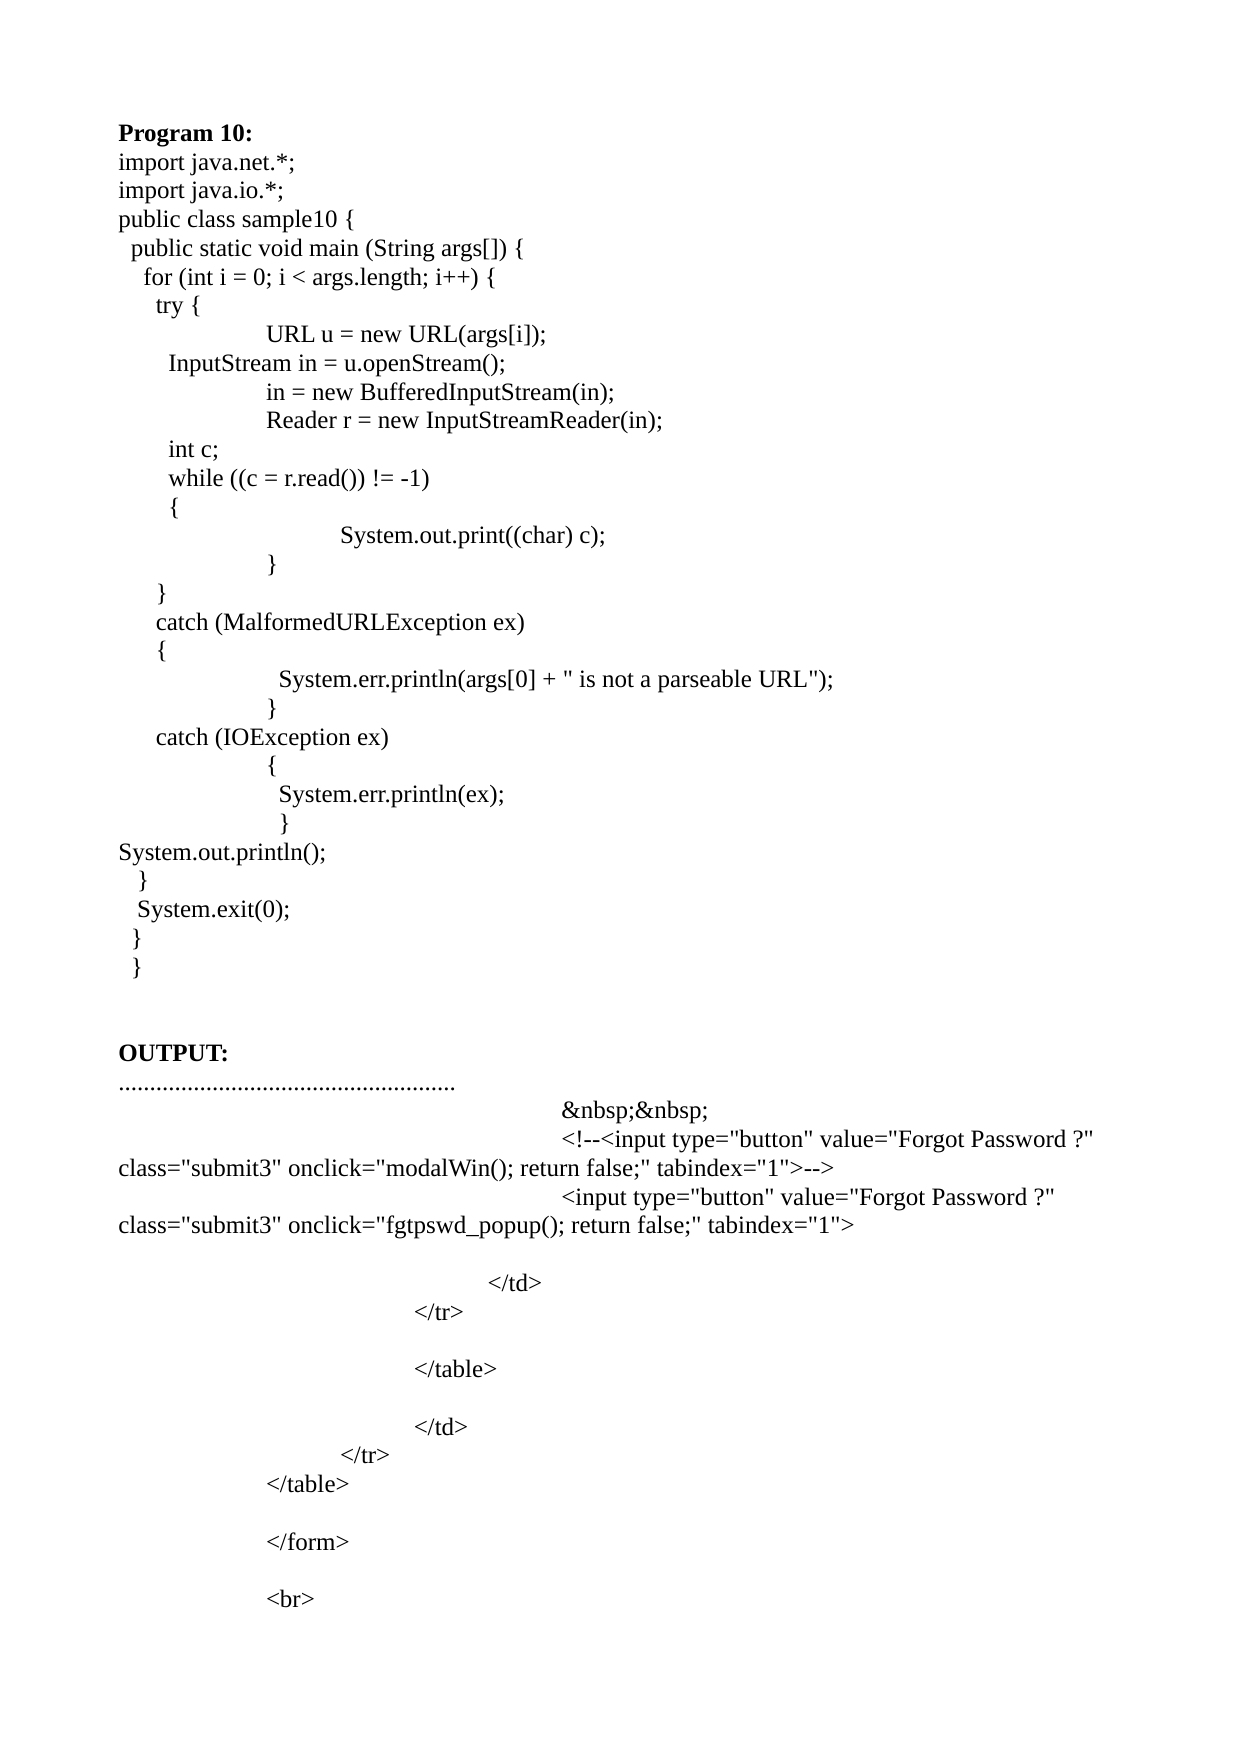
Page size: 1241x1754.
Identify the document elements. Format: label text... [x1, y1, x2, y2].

text { [118, 751, 1122, 779]
text { [118, 636, 1122, 664]
text } [118, 578, 1122, 607]
text public static void main (String args[]) { [118, 233, 1122, 262]
text System.err.println(ex); [118, 779, 1122, 808]
text ...................................................... [118, 1067, 1122, 1096]
text for (int i = 0; i < args.length; i++) { [118, 262, 1122, 291]
text } [118, 866, 1122, 894]
text URL u = new URL(args[i]); [118, 319, 1122, 348]
text System.out.print((char) c); [118, 521, 1122, 549]
text System.exit(0); [118, 894, 1122, 923]
text InputStream in = u.openStream(); [118, 348, 1122, 377]
text </tr> [118, 1297, 1122, 1326]
text </table> [118, 1354, 1122, 1383]
text catch (MalformedURLException ex) [118, 607, 1122, 636]
text public class sample10 { [118, 204, 1122, 233]
text int c; [118, 434, 1122, 463]
text Program 10: [118, 118, 1122, 147]
text } [118, 923, 1122, 952]
text </tr> [118, 1441, 1122, 1469]
text OUTPUT: [118, 1038, 1122, 1067]
text import java.net.*; [118, 147, 1122, 176]
text } [118, 808, 1122, 837]
text try { [118, 291, 1122, 319]
text import java.io.*; [118, 176, 1122, 204]
text <!--<input type="button" value="Forgot Password ?" class="submit3" onclick="modalWin(); return false;" tabindex="1">--> [118, 1124, 1122, 1182]
text { [118, 492, 1122, 521]
text </td> [118, 1268, 1122, 1297]
text </form> [118, 1527, 1122, 1556]
text } [118, 693, 1122, 722]
text Reader r = new InputStreamReader(in); [118, 406, 1122, 434]
text &nbsp;&nbsp; [118, 1096, 1122, 1124]
text <input type="button" value="Forgot Password ?" class="submit3" onclick="fgtpswd_popup(); return false;" tabindex="1"> [118, 1182, 1122, 1239]
text } [118, 952, 1122, 981]
text while ((c = r.read()) != -1) [118, 463, 1122, 492]
text <br> [118, 1584, 1122, 1613]
text in = new BufferedInputStream(in); [118, 377, 1122, 406]
text catch (IOException ex) [118, 722, 1122, 751]
text </table> [118, 1469, 1122, 1498]
text System.out.println(); [118, 837, 1122, 866]
text } [118, 549, 1122, 578]
text </td> [118, 1412, 1122, 1441]
text System.err.println(args[0] + " is not a parseable URL"); [118, 664, 1122, 693]
